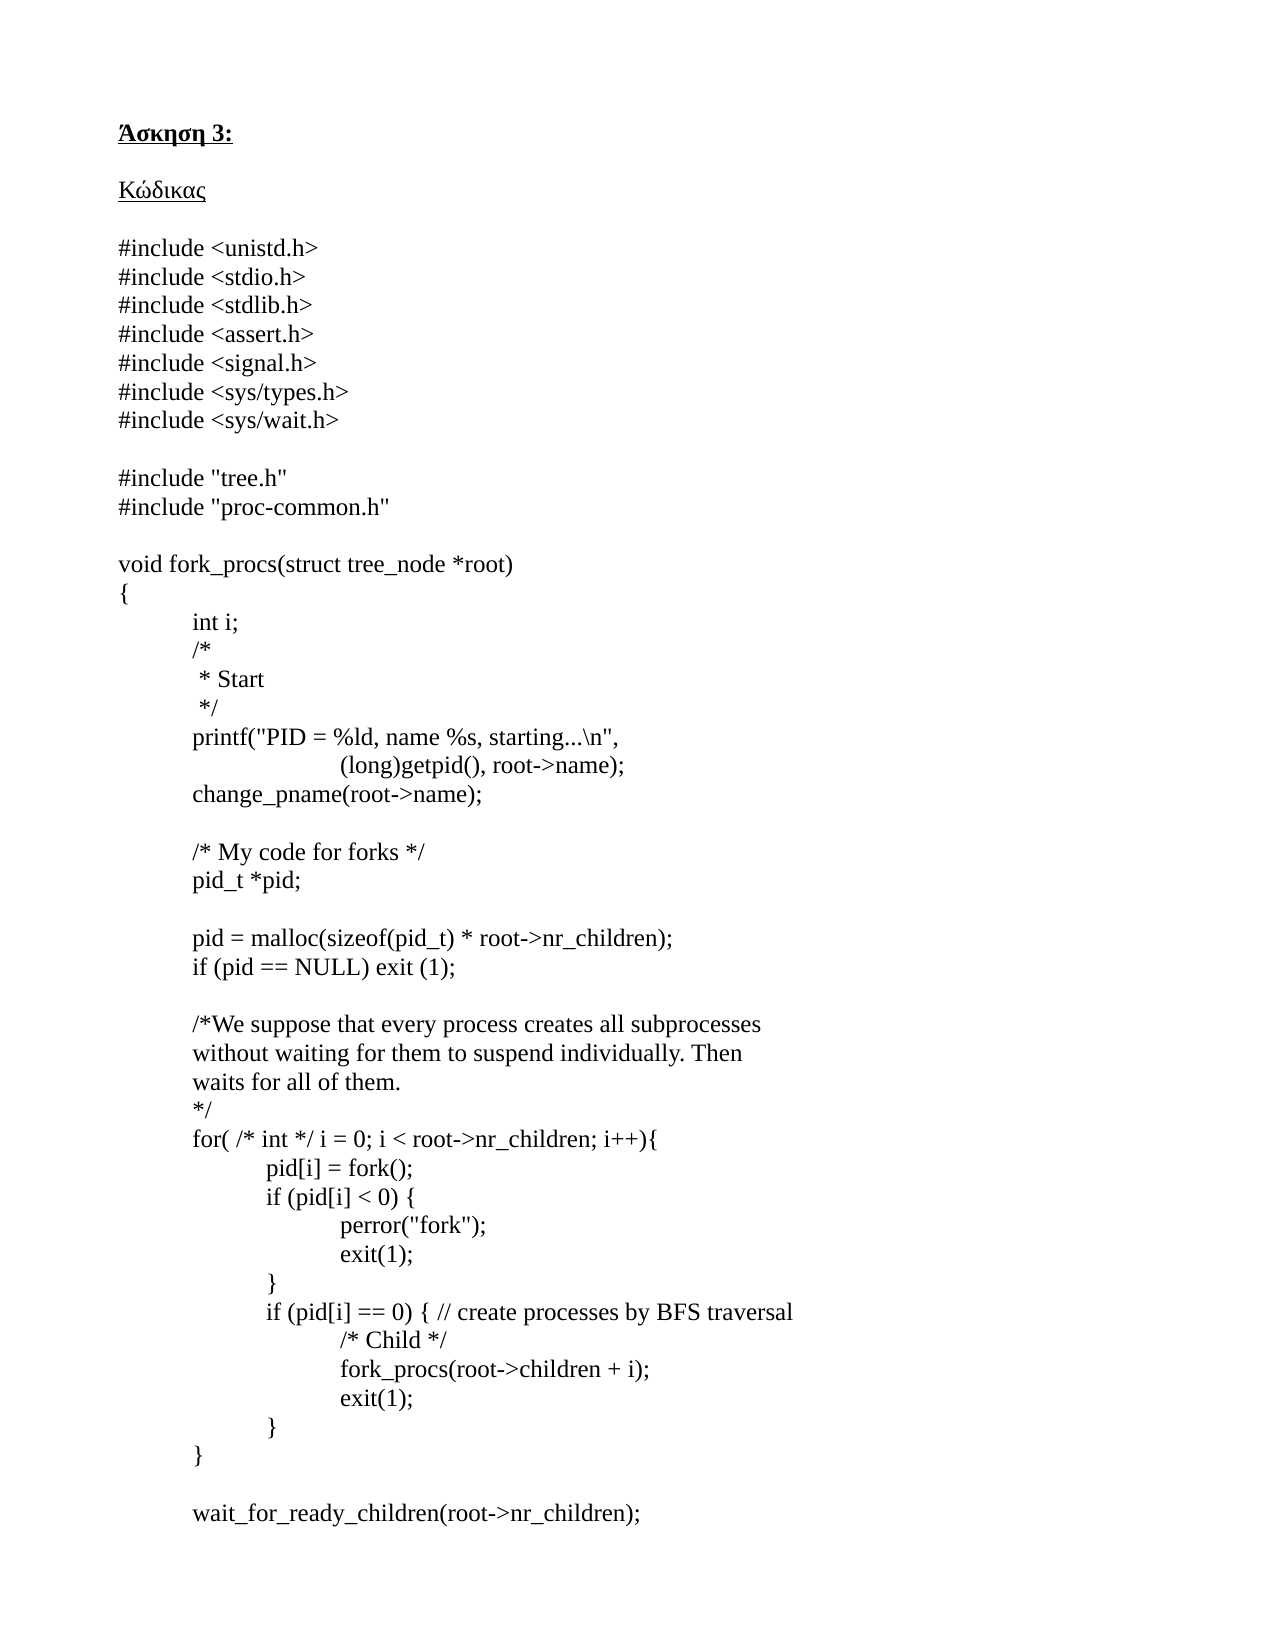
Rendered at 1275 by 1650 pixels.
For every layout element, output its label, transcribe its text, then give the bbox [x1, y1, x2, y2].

text printf("PID = %ld, name %s, starting...\n", [118, 722, 1157, 751]
text exit(1); [118, 1239, 1157, 1268]
text Κώδικας [118, 176, 1157, 204]
text #include <unistd.h> [118, 233, 1157, 262]
text if (pid == NULL) exit (1); [118, 952, 1157, 981]
text } [118, 1441, 1157, 1469]
text exit(1); [118, 1383, 1157, 1412]
text /* My code for forks */ [118, 837, 1157, 866]
text (long)getpid(), root->name); [118, 751, 1157, 779]
text void fork_procs(struct tree_node *root) [118, 549, 1157, 578]
text without waiting for them to suspend individually. Then [118, 1038, 1157, 1067]
text #include <sys/types.h> [118, 377, 1157, 406]
text Άσκηση 3: [118, 118, 1157, 147]
text */ [118, 1096, 1157, 1124]
text if (pid[i] == 0) { // create processes by BFS traversal [118, 1297, 1157, 1326]
text /* [118, 636, 1157, 664]
text #include <stdlib.h> [118, 291, 1157, 319]
text perror("fork"); [118, 1211, 1157, 1239]
text */ [118, 693, 1157, 722]
text } [118, 1412, 1157, 1441]
text /* Child */ [118, 1326, 1157, 1354]
text if (pid[i] < 0) { [118, 1182, 1157, 1211]
text pid_t *pid; [118, 866, 1157, 894]
text * Start [118, 664, 1157, 693]
text { [118, 578, 1157, 607]
text #include <signal.h> [118, 348, 1157, 377]
text pid[i] = fork(); [118, 1153, 1157, 1182]
text #include <stdio.h> [118, 262, 1157, 291]
text #include "proc-common.h" [118, 492, 1157, 521]
text pid = malloc(sizeof(pid_t) * root->nr_children); [118, 923, 1157, 952]
text wait_for_ready_children(root->nr_children); [118, 1498, 1157, 1527]
text int i; [118, 607, 1157, 636]
text fork_procs(root->children + i); [118, 1354, 1157, 1383]
text #include "tree.h" [118, 463, 1157, 492]
text #include <assert.h> [118, 319, 1157, 348]
text change_pname(root->name); [118, 779, 1157, 808]
text for( /* int */ i = 0; i < root->nr_children; i++){ [118, 1124, 1157, 1153]
text /*We suppose that every process creates all subprocesses [118, 1009, 1157, 1038]
text #include <sys/wait.h> [118, 406, 1157, 434]
text } [118, 1268, 1157, 1297]
text waits for all of them. [118, 1067, 1157, 1096]
